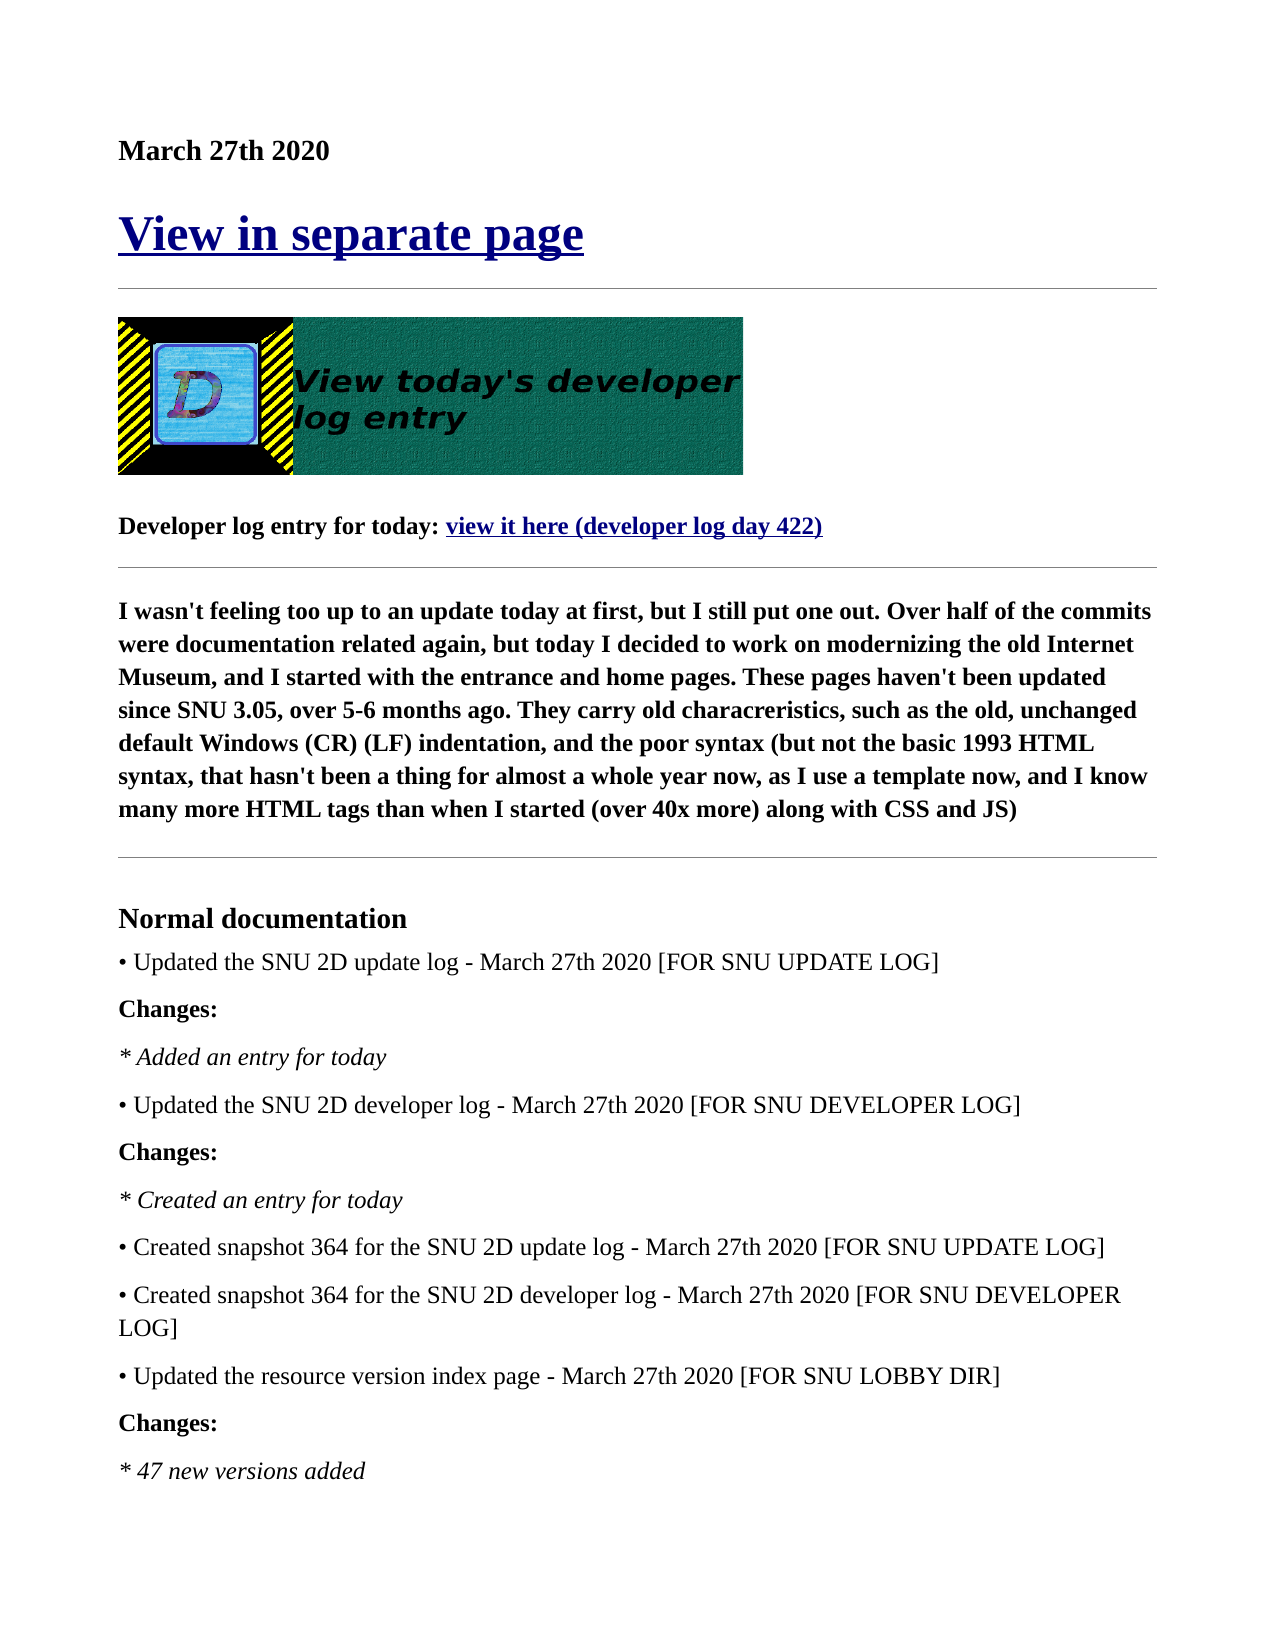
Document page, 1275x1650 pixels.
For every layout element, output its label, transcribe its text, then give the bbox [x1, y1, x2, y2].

subtitle View in separate page [118, 204, 1157, 261]
subtitle March 27th 2020 [118, 133, 1157, 166]
text • Created snapshot 364 for the SNU 2D developer log - March 27th 2020 [FOR SNU DEVELOPER LOG] [118, 1280, 1157, 1342]
text * Added an entry for today [118, 1042, 1157, 1071]
text Changes: [118, 994, 1157, 1023]
text I wasn't feeling too up to an update today at first, but I still put one out. Over half of the commits were documentation related again, but today I decided to work on modernizing the old Internet Museum, and I started with the entrance and home pages. These pages haven't been updated since SNU 3.05, over 5-6 months ago. They carry old characreristics, such as the old, unchanged default Windows (CR) (LF) indentation, and the poor syntax (but not the basic 1993 HTML syntax, that hasn't been a thing for almost a whole year now, as I use a template now, and I know many more HTML tags than when I started (over 40x more) along with CSS and JS) [118, 596, 1157, 823]
text * Created an entry for today [118, 1185, 1157, 1214]
text • Updated the resource version index page - March 27th 2020 [FOR SNU LOBBY DIR] [118, 1361, 1157, 1389]
subtitle Developer log entry for today: view it here (developer log day 422) [118, 511, 1157, 540]
text • Created snapshot 364 for the SNU 2D update log - March 27th 2020 [FOR SNU UPDATE LOG] [118, 1232, 1157, 1261]
text • Updated the SNU 2D update log - March 27th 2020 [FOR SNU UPDATE LOG] [118, 947, 1157, 976]
picture [118, 317, 744, 475]
text • Updated the SNU 2D developer log - March 27th 2020 [FOR SNU DEVELOPER LOG] [118, 1090, 1157, 1118]
text * 47 new versions added [118, 1456, 1157, 1485]
subtitle Normal documentation [118, 901, 1157, 934]
text Changes: [118, 1137, 1157, 1166]
text Changes: [118, 1408, 1157, 1437]
